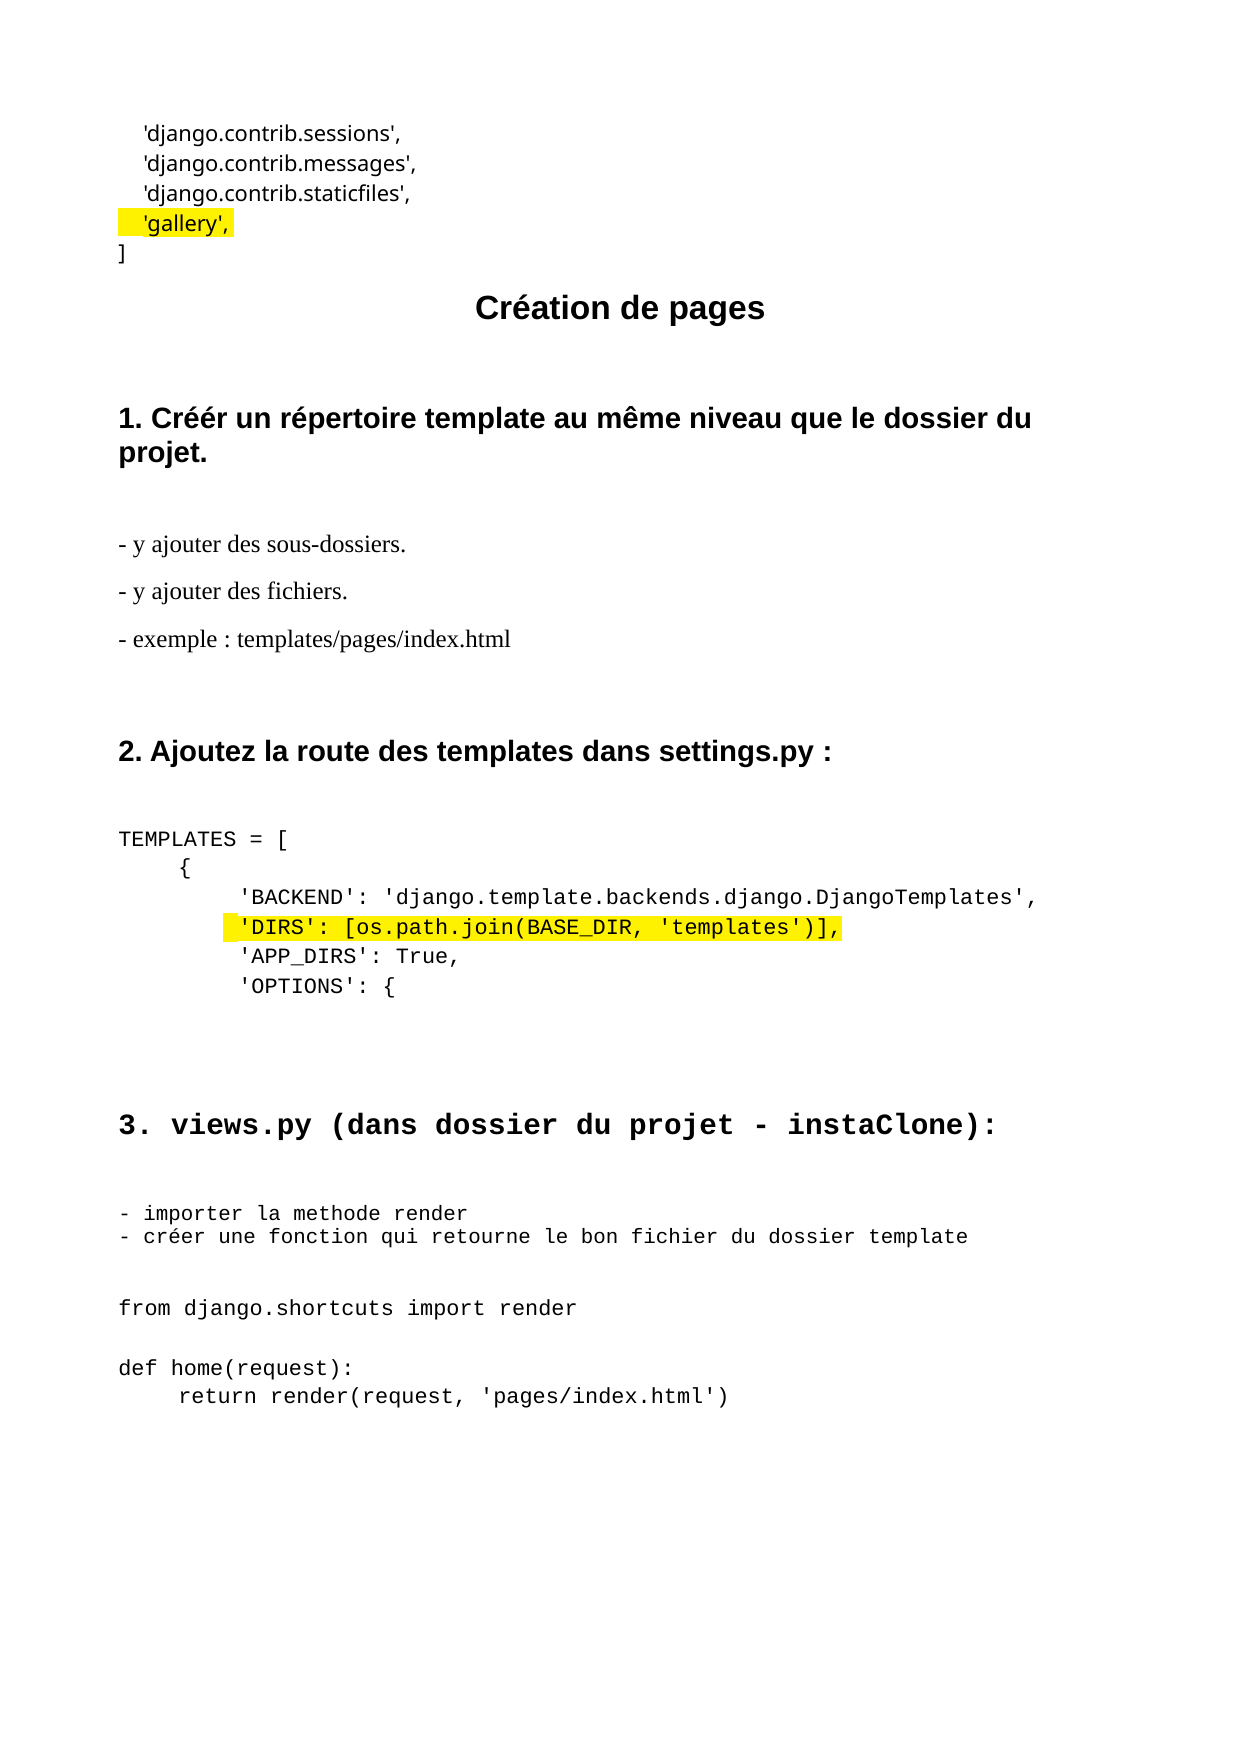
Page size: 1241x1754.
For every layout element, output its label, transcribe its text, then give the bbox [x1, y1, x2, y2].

text def home(request): [118, 1352, 1122, 1382]
text - y ajouter des sous-dossiers. [118, 529, 1122, 558]
text TEMPLATES = [ [118, 828, 1122, 852]
text - importer la methode render [118, 1203, 1122, 1227]
subtitle 2. Ajoutez la route des templates dans settings.py : [118, 734, 1122, 768]
text - y ajouter des fichiers. [118, 576, 1122, 605]
subtitle Création de pages [118, 288, 1122, 327]
text 'BACKEND': 'django.template.backends.django.DjangoTemplates', [118, 882, 1122, 912]
text 'APP_DIRS': True, [118, 942, 1122, 971]
text - créer une fonction qui retourne le bon fichier du dossier template [118, 1227, 1122, 1250]
text 'django.contrib.staticfiles', [118, 178, 1122, 207]
text - exemple : templates/pages/index.html [118, 624, 1122, 653]
text from django.shortcuts import render [118, 1297, 1122, 1322]
text return render(request, 'pages/index.html') [118, 1382, 1122, 1411]
text 'gallery', [118, 207, 1122, 237]
text 'django.contrib.messages', [118, 148, 1122, 178]
text 'django.contrib.sessions', [118, 118, 1122, 148]
text ] [118, 237, 1122, 267]
subtitle 3. views.py (dans dossier du projet - instaClone): [118, 1110, 1122, 1143]
text 'OPTIONS': { [118, 971, 1122, 1001]
subtitle 1. Créér un répertoire template au même niveau que le dossier du projet. [118, 401, 1122, 469]
text { [118, 852, 1122, 882]
text 'DIRS': [os.path.join(BASE_DIR, 'templates')], [118, 912, 1122, 942]
